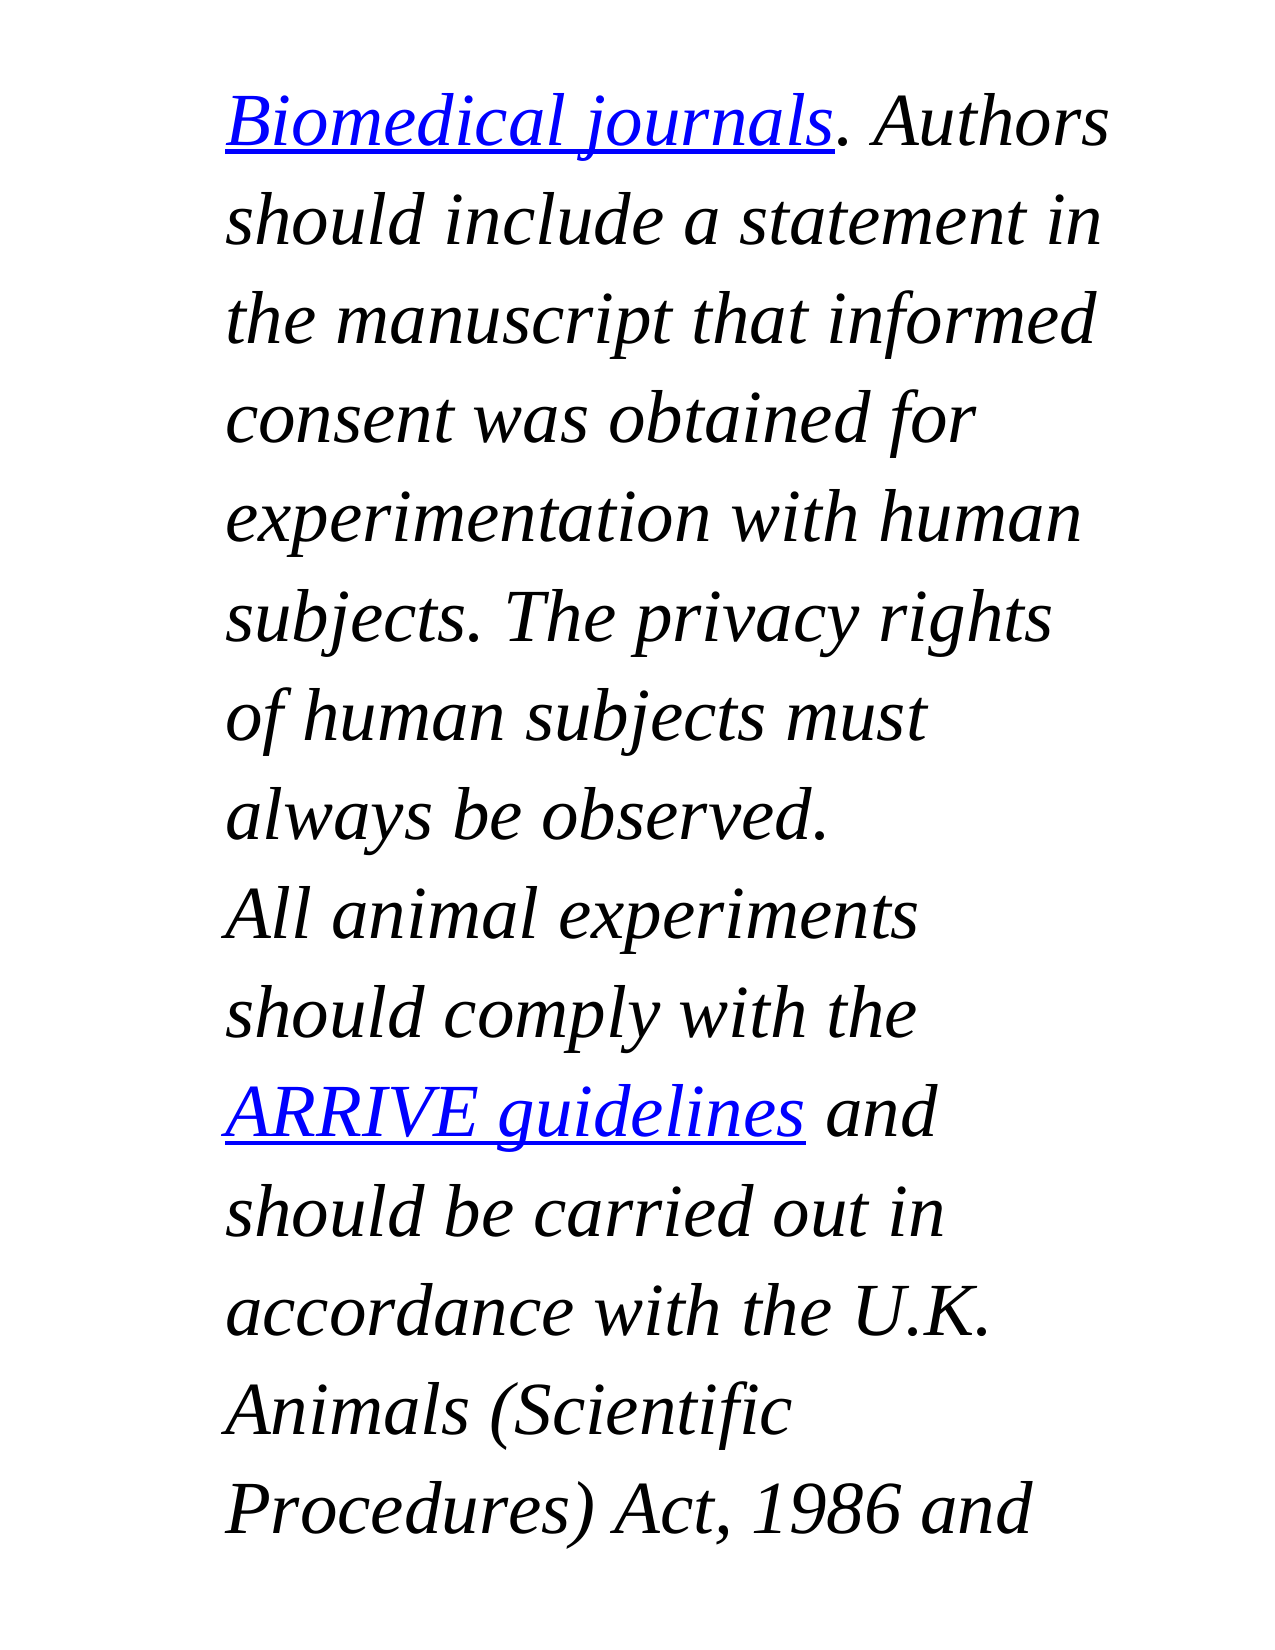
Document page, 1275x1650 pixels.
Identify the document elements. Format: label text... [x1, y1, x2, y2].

text All animal experiments should comply with the ARRIVE guidelines and should be carried out in accordance with the U.K. Animals (Scientific Procedures) Act, 1986 and [225, 868, 1125, 1549]
text Biomedical journals. Authors should include a statement in the manuscript that informed consent was obtained for experimentation with human subjects. The privacy rights of human subjects must always be observed. [225, 75, 1125, 855]
